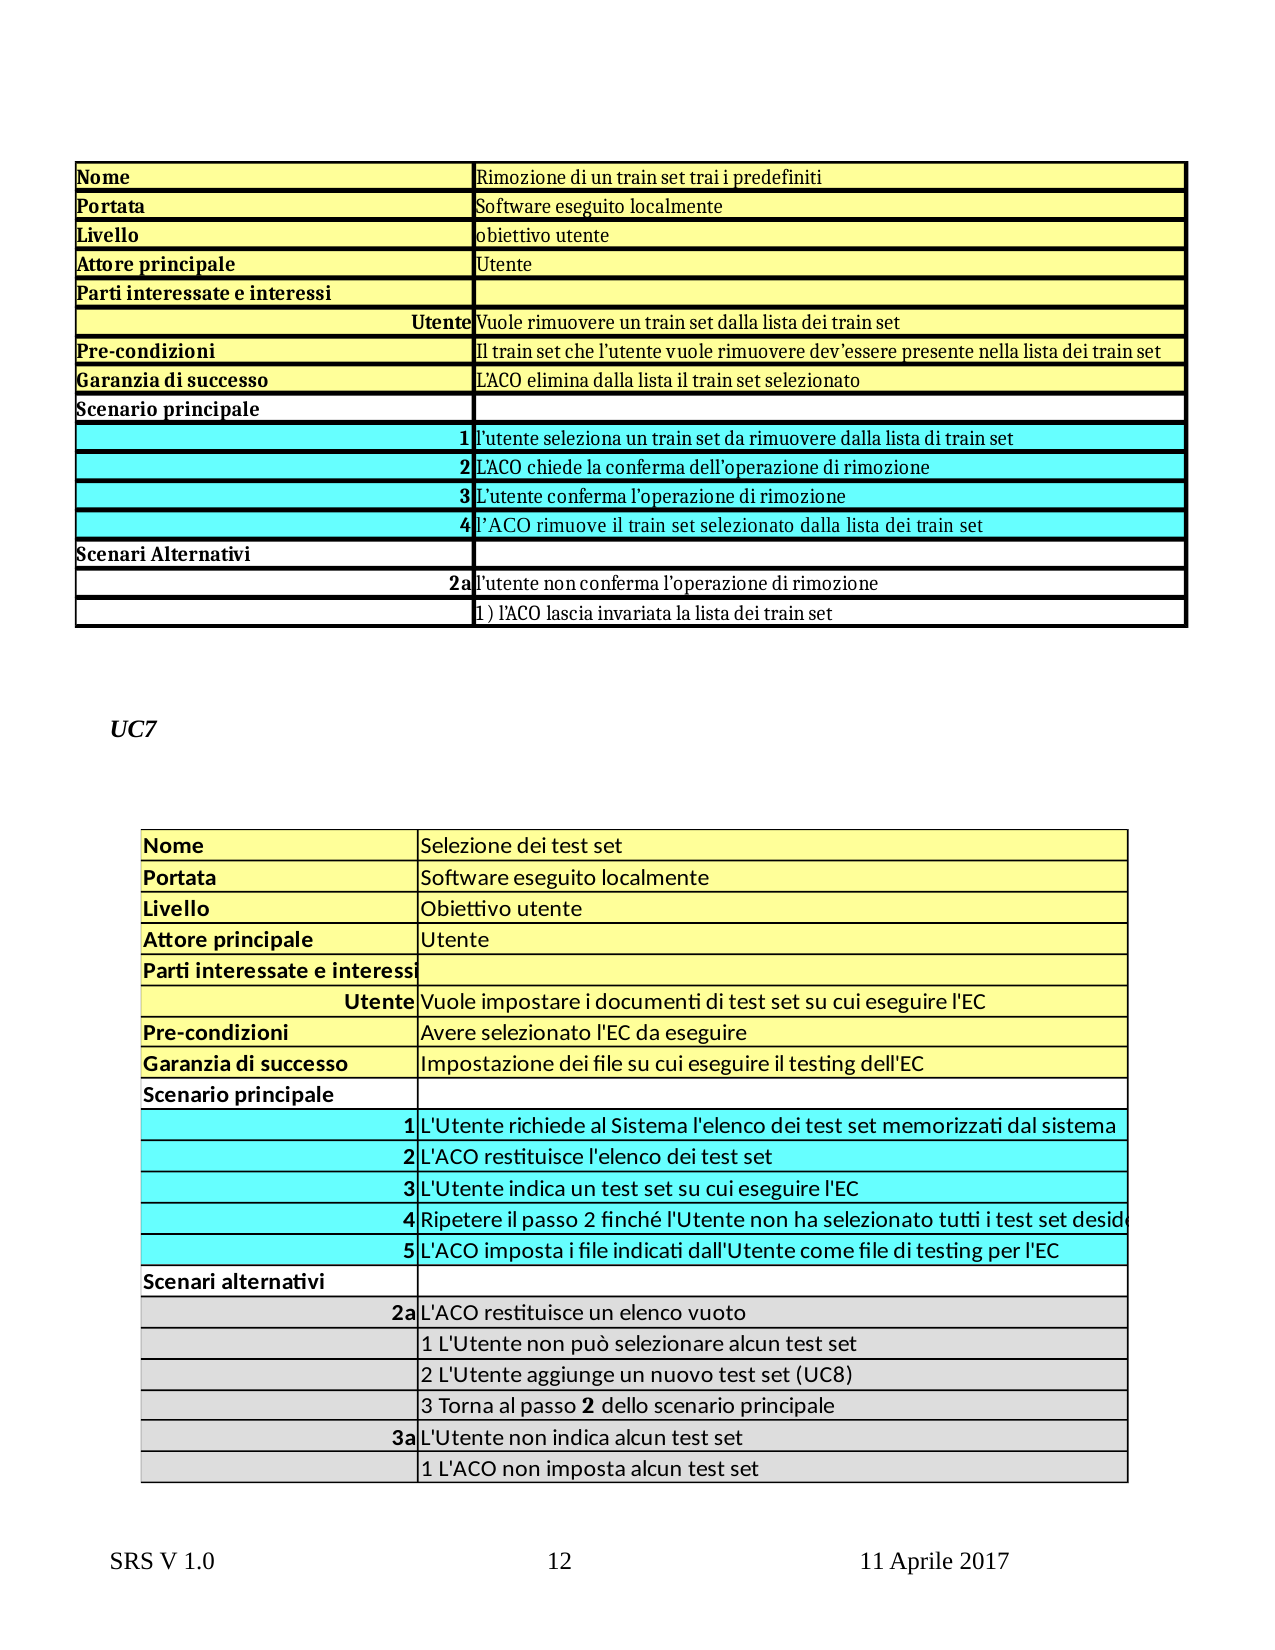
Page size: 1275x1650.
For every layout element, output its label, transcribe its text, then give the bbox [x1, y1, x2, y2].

text UC7 [109, 714, 1162, 743]
